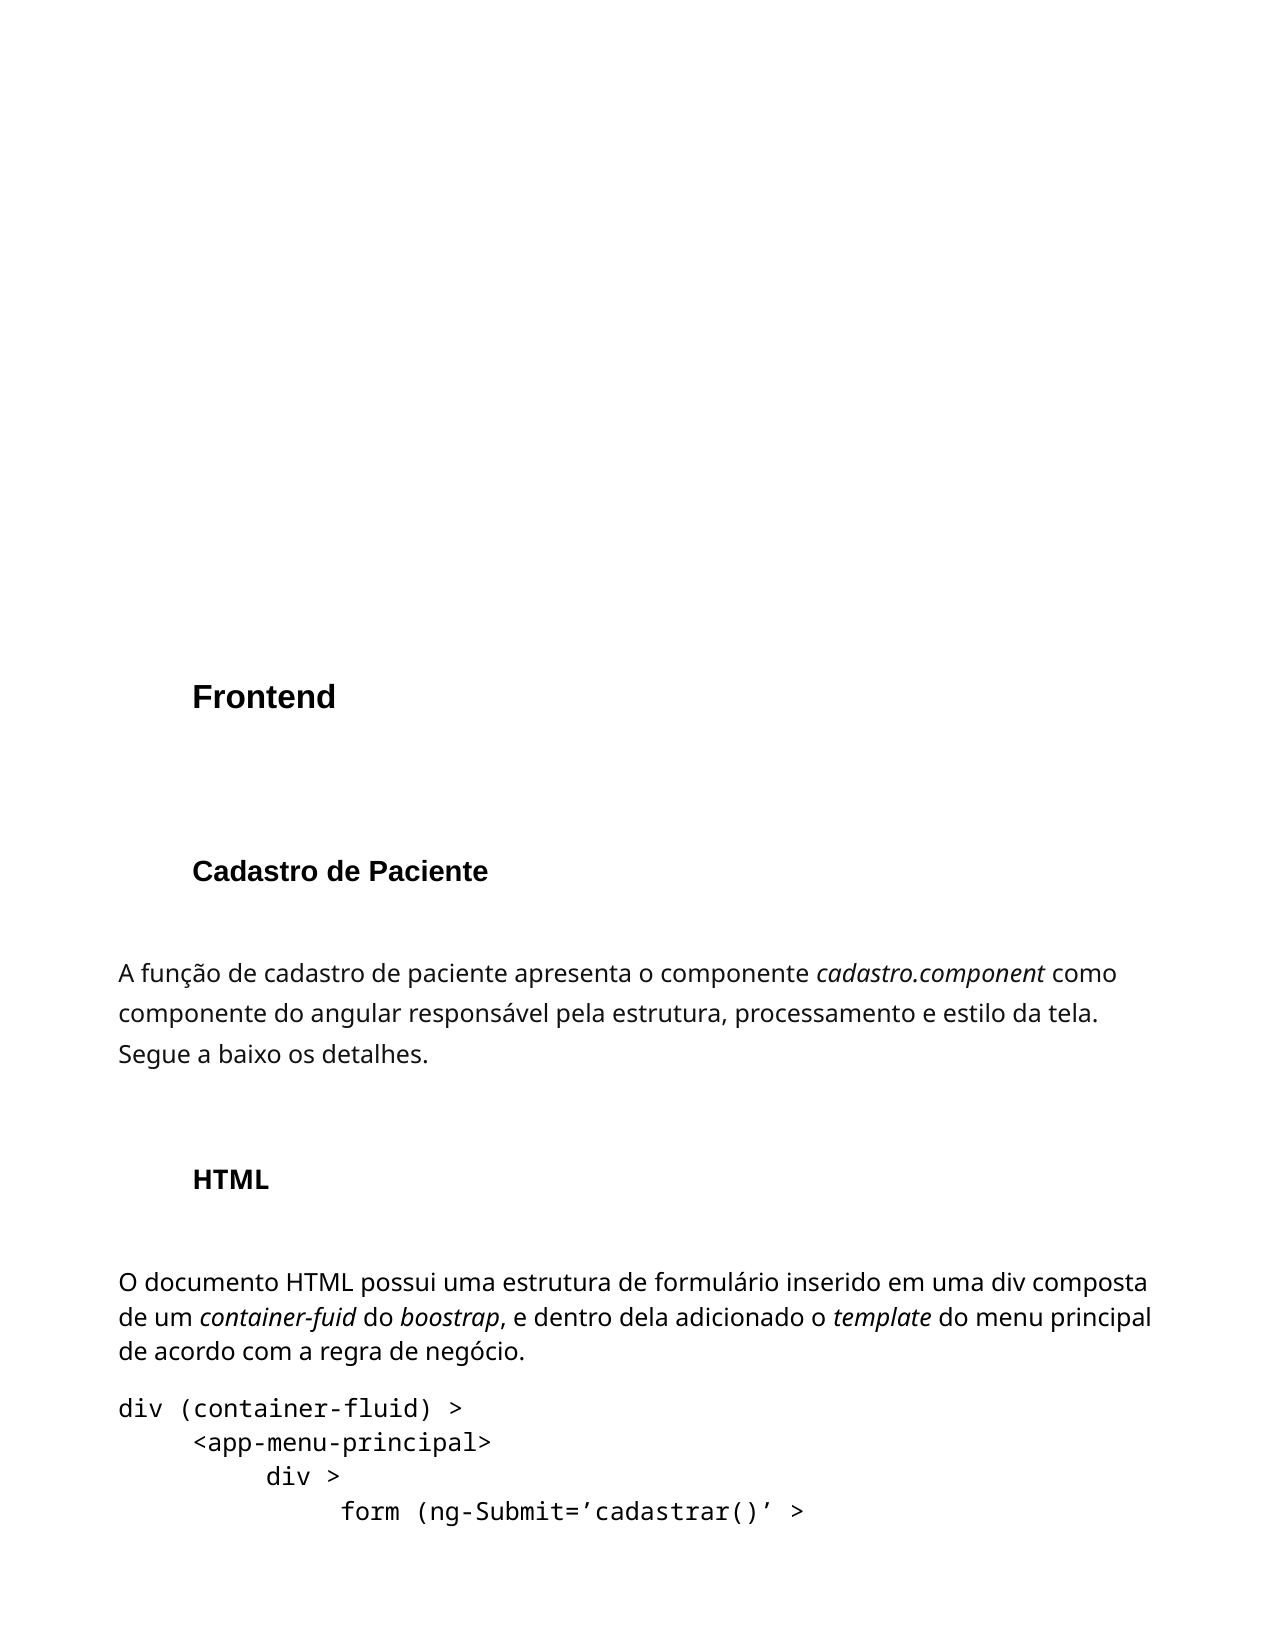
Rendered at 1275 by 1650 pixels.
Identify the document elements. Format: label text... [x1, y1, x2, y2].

subtitle Frontend [118, 677, 1157, 716]
text div > [118, 1459, 1157, 1493]
text form (ng-Submit=’cadastrar()’ > [118, 1493, 1157, 1527]
subtitle Cadastro de Paciente [118, 854, 1157, 887]
text div (container-fluid) > [118, 1391, 1157, 1425]
text <app-menu-principal> [118, 1425, 1157, 1459]
subtitle HTML [118, 1160, 1157, 1197]
text O documento HTML possui uma estrutura de formulário inserido em uma div composta de um container-fuid do boostrap, e dentro dela adicionado o template do menu principal de acordo com a regra de negócio. [118, 1265, 1157, 1367]
text A função de cadastro de paciente apresenta o componente cadastro.component como componente do angular responsável pela estrutura, processamento e estilo da tela. Segue a baixo os detalhes. [118, 955, 1157, 1071]
